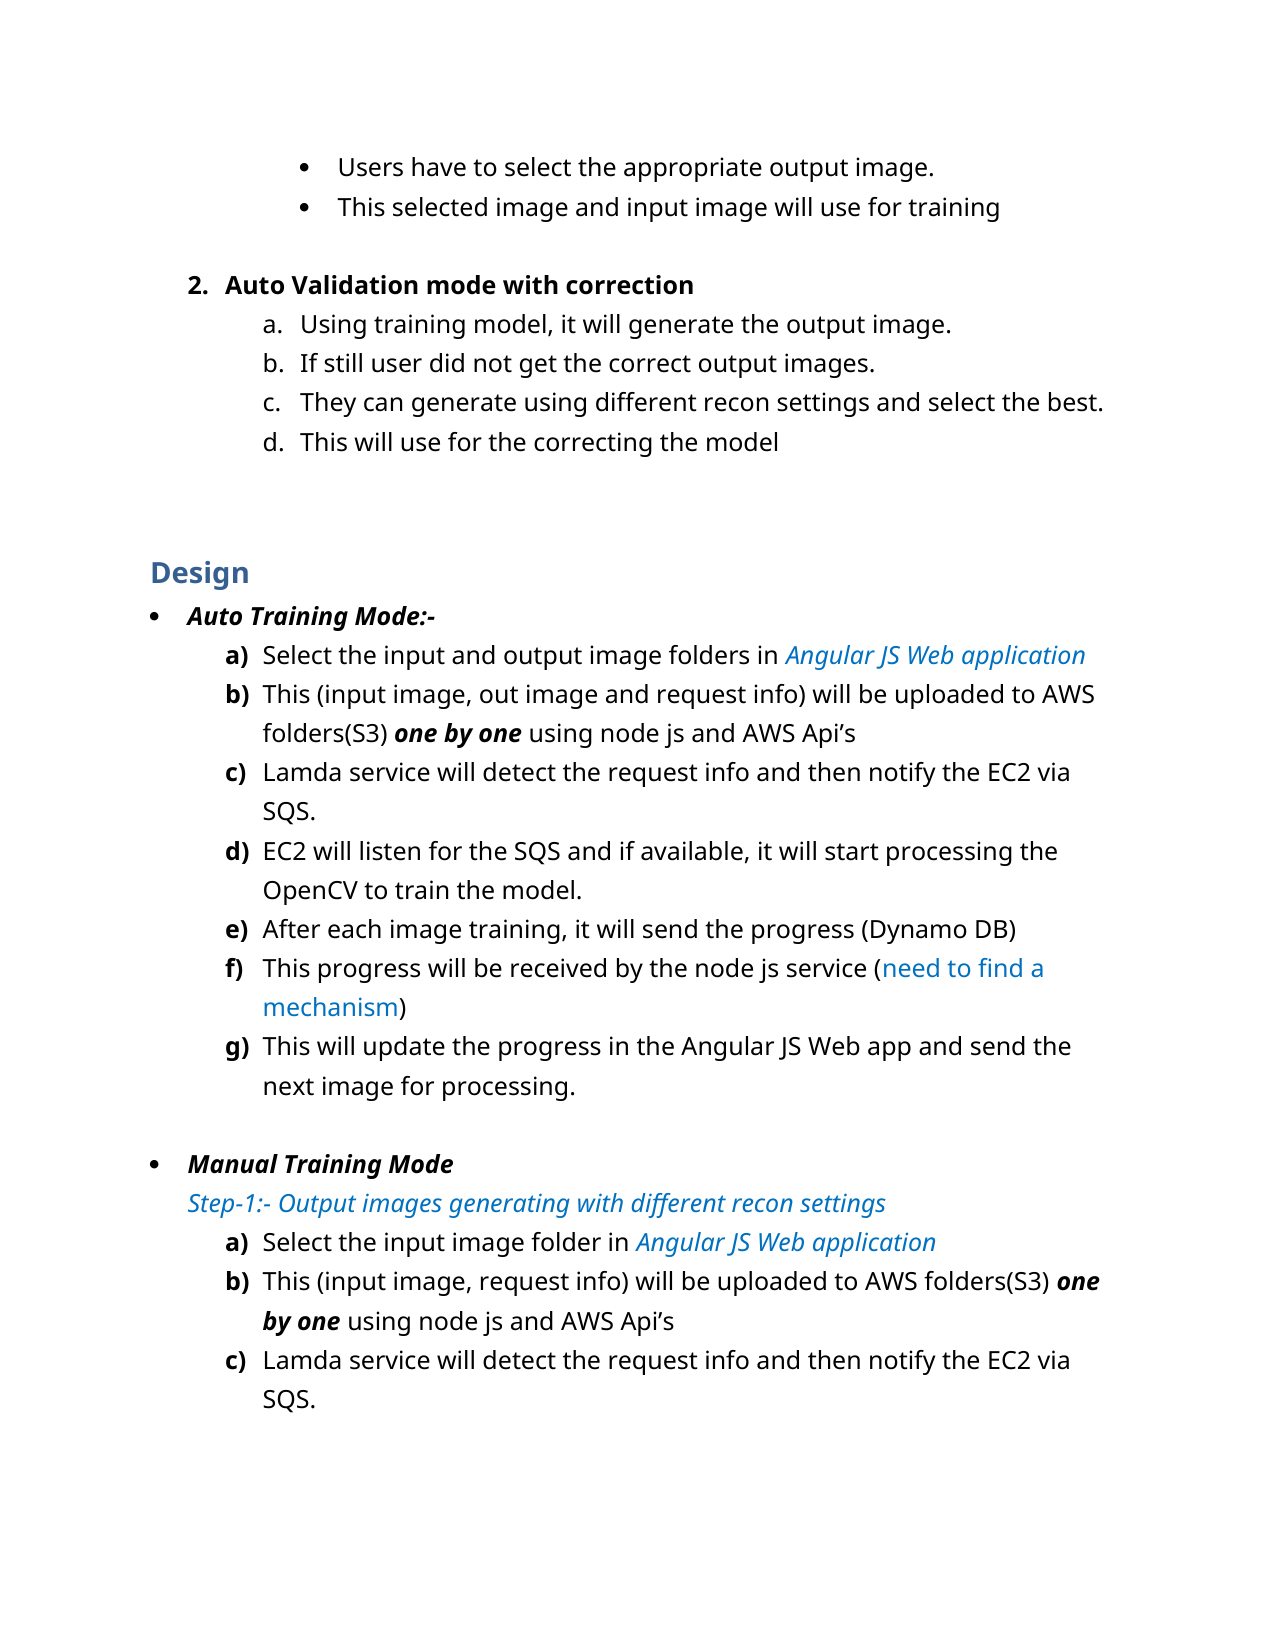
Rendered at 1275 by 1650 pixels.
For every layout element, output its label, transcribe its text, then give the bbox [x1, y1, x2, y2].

list After each image training, it will send the progress (Dynamo DB) [225, 911, 1125, 946]
list They can generate using different recon settings and select the best. [262, 385, 1125, 419]
list Auto Validation mode with correction [187, 267, 1125, 302]
list Lamda service will detect the request info and then notify the EC2 via SQS. [225, 755, 1125, 828]
list This selected image and input image will use for training [300, 189, 1125, 223]
subtitle Design [150, 552, 1125, 592]
list Auto Training Mode:- [150, 598, 1125, 632]
list Using training model, it will generate the output image. [262, 307, 1125, 341]
list This will use for the correcting the model [262, 424, 1125, 458]
list Step-1:- Output images generating with different recon settings [187, 1186, 1125, 1220]
list Lamda service will detect the request info and then notify the EC2 via SQS. [225, 1342, 1125, 1416]
list Select the input image folder in Angular JS Web application [225, 1225, 1125, 1259]
list This (input image, out image and request info) will be uploaded to AWS folders(S3) one by one using node js and AWS Api’s [225, 676, 1125, 750]
list Select the input and output image folders in Angular JS Web application [225, 637, 1125, 671]
list If still user did not get the correct output images. [262, 346, 1125, 380]
list EC2 will listen for the SQS and if available, it will start processing the OpenCV to train the model. [225, 833, 1125, 906]
list Manual Training Mode [150, 1146, 1125, 1181]
list Users have to select the appropriate output image. [300, 150, 1125, 184]
list This (input image, request info) will be uploaded to AWS folders(S3) one by one using node js and AWS Api’s [225, 1264, 1125, 1337]
list This progress will be received by the node js service (need to find a mechanism) [225, 951, 1125, 1024]
list This will update the progress in the Angular JS Web app and send the next image for processing. [225, 1029, 1125, 1102]
